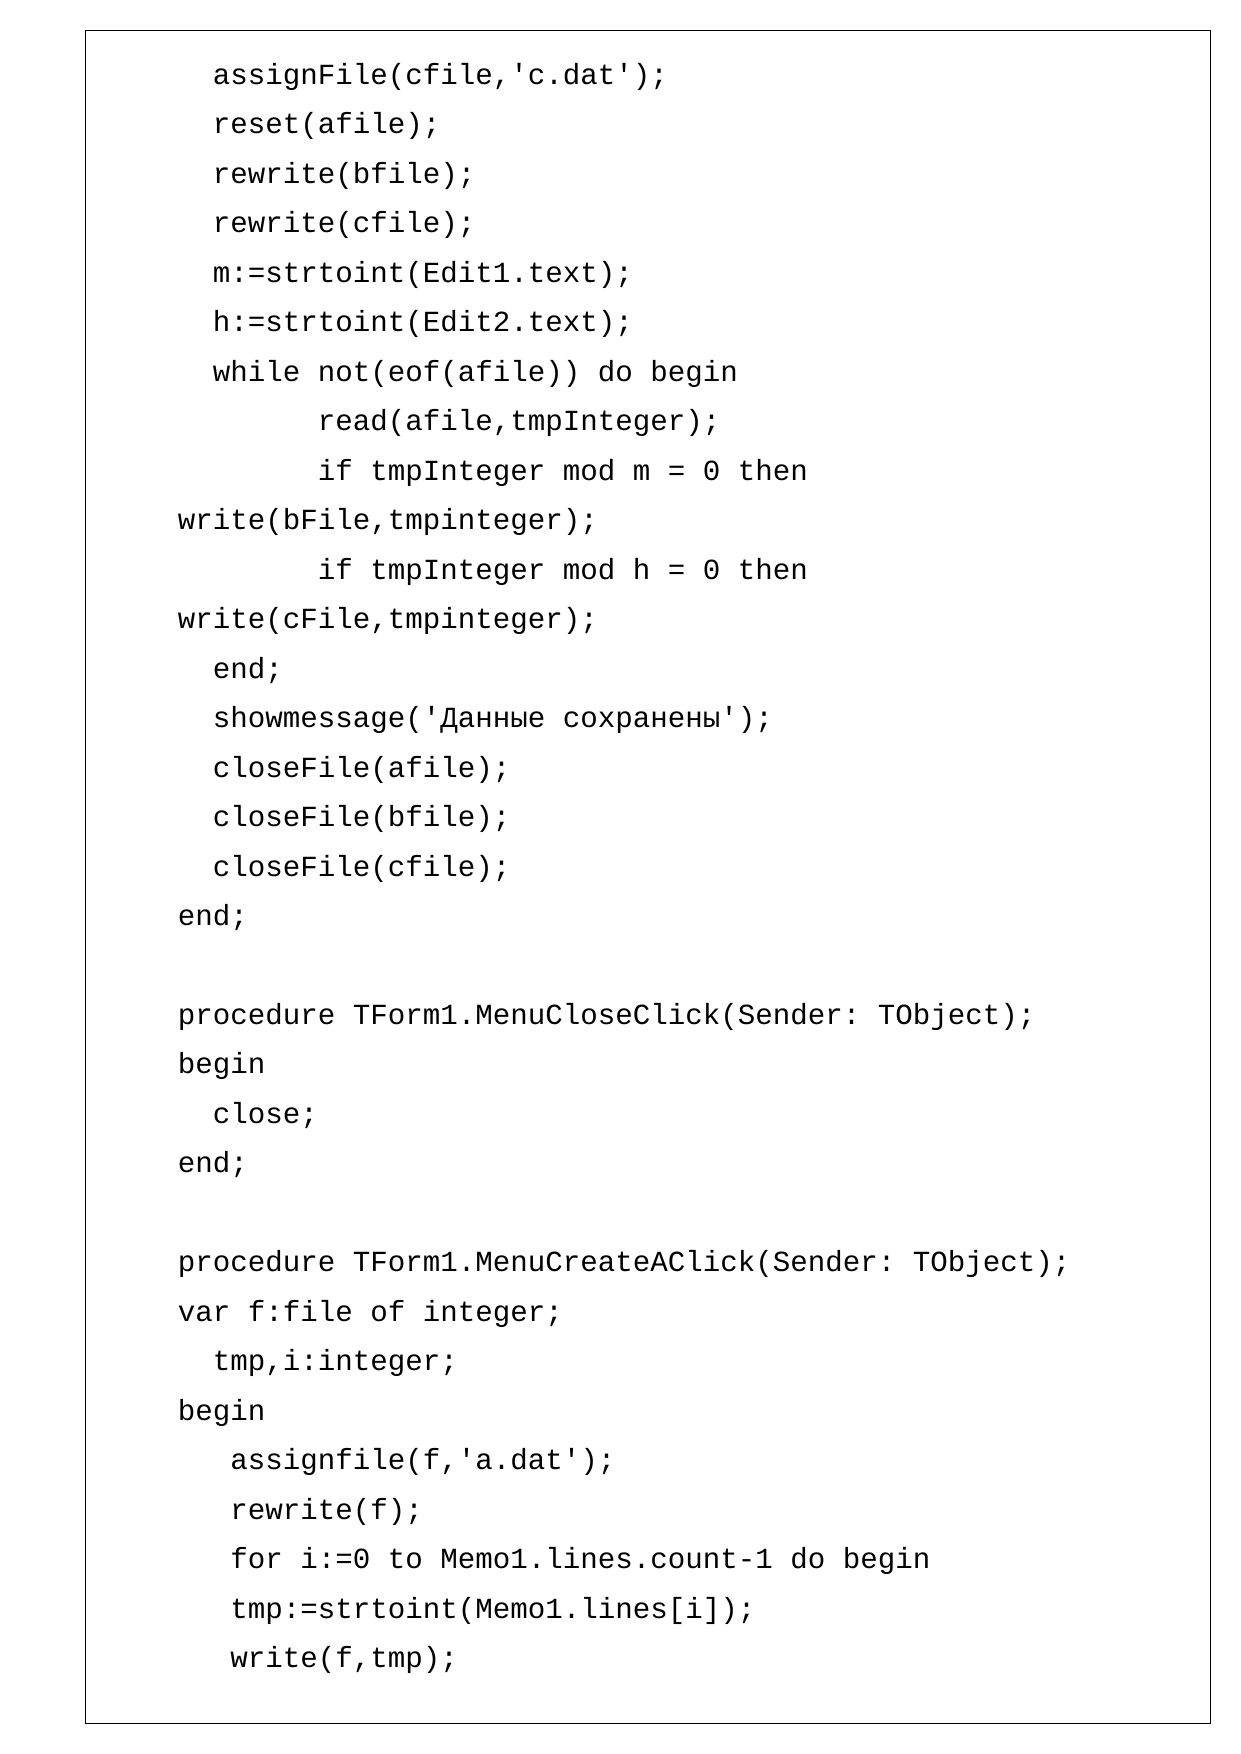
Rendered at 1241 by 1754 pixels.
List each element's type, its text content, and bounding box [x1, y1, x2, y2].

text begin [178, 1396, 1181, 1429]
text if tmpInteger mod h = 0 then write(cFile,tmpinteger); [178, 555, 1181, 637]
text closeFile(cfile); [178, 852, 1181, 885]
text var f:file of integer; [178, 1297, 1181, 1330]
text showmessage('Данные сохранены'); [178, 703, 1181, 736]
text rewrite(cfile); [178, 208, 1181, 241]
text if tmpInteger mod m = 0 then write(bFile,tmpinteger); [178, 456, 1181, 538]
text rewrite(bfile); [178, 159, 1181, 192]
text tmp:=strtoint(Memo1.lines[i]); [178, 1594, 1181, 1627]
text closeFile(afile); [178, 753, 1181, 786]
text procedure TForm1.MenuCloseClick(Sender: TObject); [178, 1000, 1181, 1033]
text read(afile,tmpInteger); [178, 406, 1181, 439]
text end; [178, 654, 1181, 687]
text begin [178, 1049, 1181, 1083]
text end; [178, 901, 1181, 934]
text assignfile(f,'a.dat'); [178, 1445, 1181, 1478]
text assignFile(cfile,'c.dat'); [178, 60, 1181, 93]
text close; [178, 1099, 1181, 1132]
text reset(afile); [178, 109, 1181, 142]
text procedure TForm1.MenuCreateAClick(Sender: TObject); [178, 1247, 1181, 1281]
text end; [178, 1148, 1181, 1182]
text write(f,tmp); [178, 1643, 1181, 1676]
text h:=strtoint(Edit2.text); [178, 307, 1181, 340]
text rewrite(f); [178, 1495, 1181, 1528]
text closeFile(bfile); [178, 802, 1181, 835]
text tmp,i:integer; [178, 1346, 1181, 1379]
text for i:=0 to Memo1.lines.count-1 do begin [178, 1544, 1181, 1577]
text while not(eof(afile)) do begin [178, 357, 1181, 390]
text m:=strtoint(Edit1.text); [178, 258, 1181, 291]
